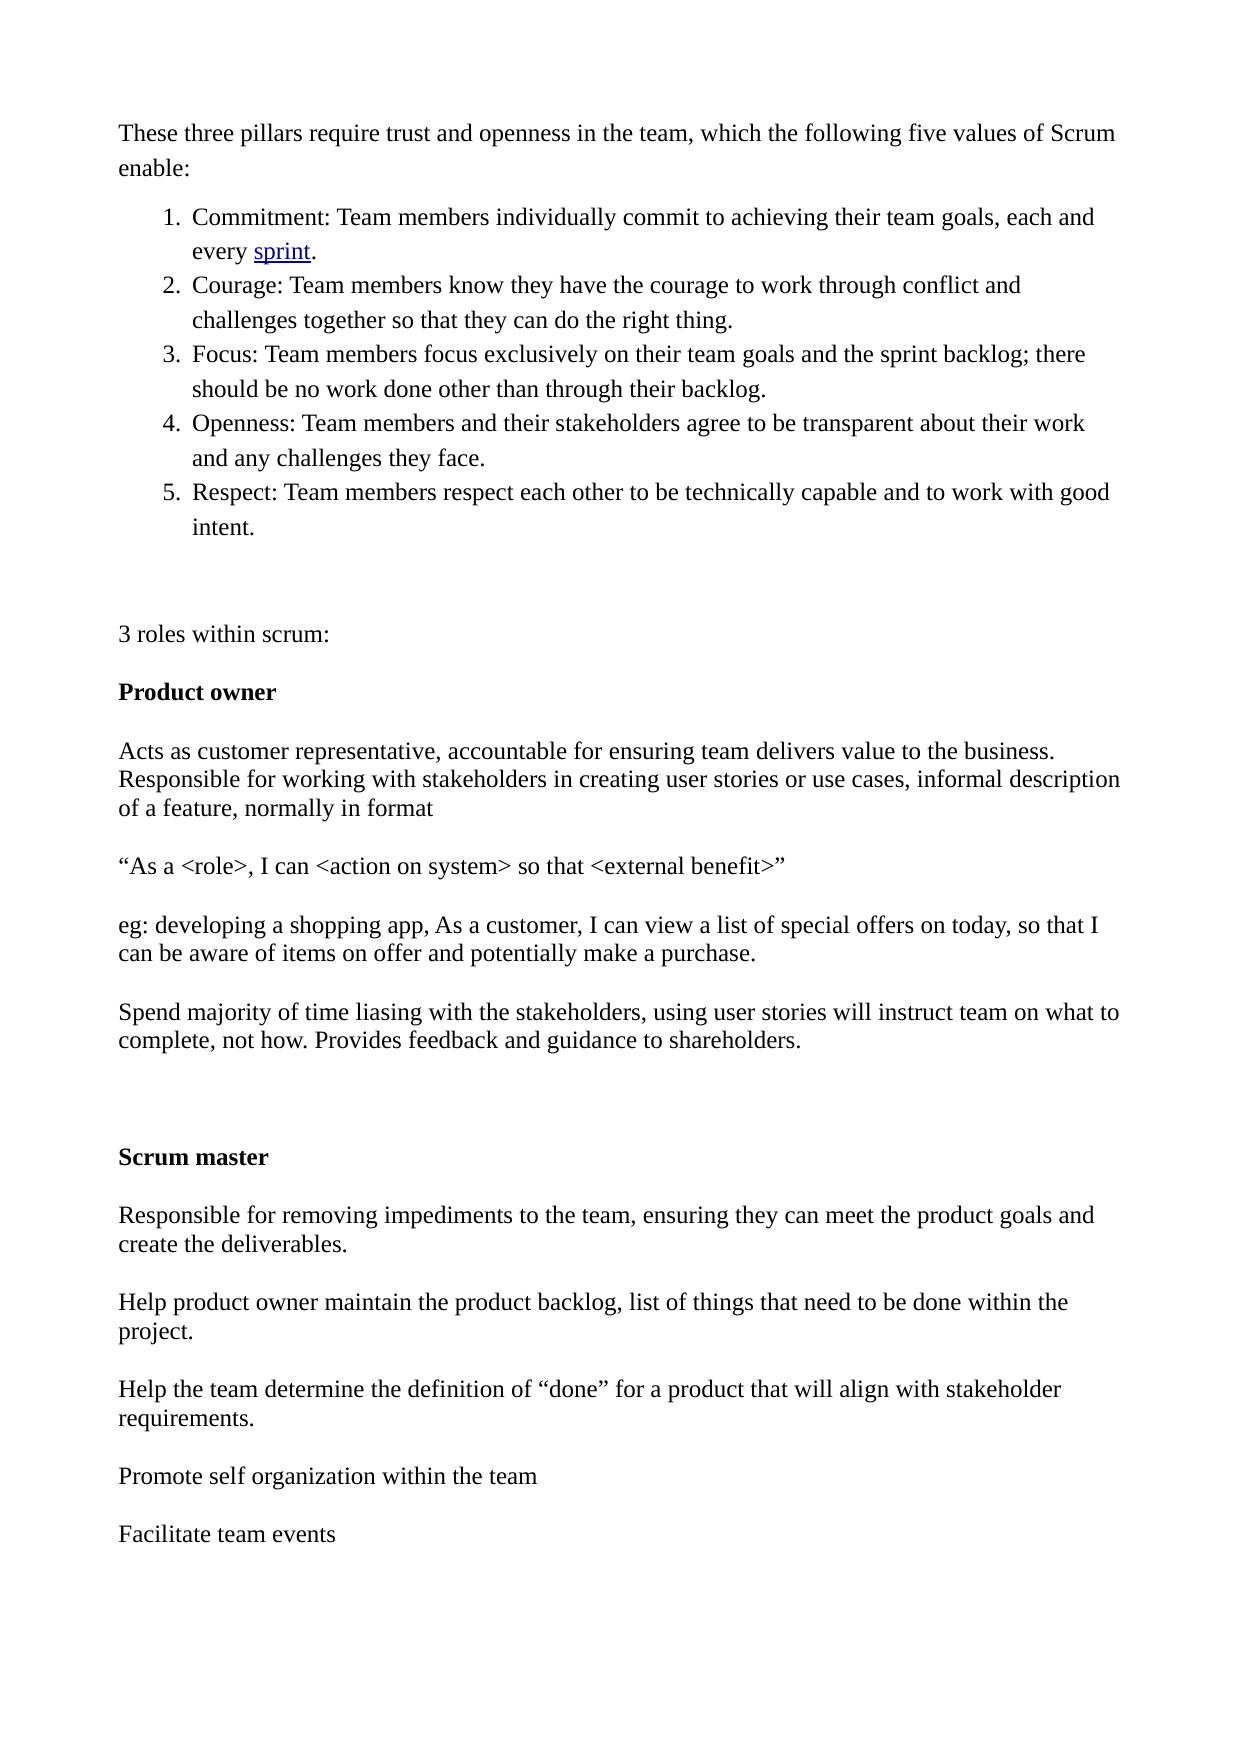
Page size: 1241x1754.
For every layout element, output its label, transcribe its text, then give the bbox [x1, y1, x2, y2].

text eg: developing a shopping app, As a customer, I can view a list of special offers on today, so that I can be aware of items on offer and potentially make a purchase. [118, 910, 1122, 967]
text These three pillars require trust and openness in the team, which the following five values of Scrum enable: [118, 118, 1122, 181]
text “As a <role>, I can <action on system> so that <external benefit>” [118, 851, 1122, 880]
text Help the team determine the definition of “done” for a product that will align with stakeholder requirements. [118, 1374, 1122, 1432]
text Spend majority of time liasing with the stakeholders, using user stories will instruct team on what to complete, not how. Provides feedback and guidance to shareholders. [118, 997, 1122, 1054]
text 3 roles within scrum: [118, 619, 1122, 648]
list Commitment: Team members individually commit to achieving their team goals, each and every sprint. [162, 202, 1122, 265]
text Responsible for removing impediments to the team, ensuring they can meet the product goals and create the deliverables. [118, 1200, 1122, 1258]
list Respect: Team members respect each other to be technically capable and to work with good intent. [162, 477, 1122, 541]
text Promote self organization within the team [118, 1461, 1122, 1490]
list Openness: Team members and their stakeholders agree to be transparent about their work and any challenges they face. [162, 408, 1122, 472]
text Help product owner maintain the product backlog, list of things that need to be done within the project. [118, 1287, 1122, 1344]
text Facilitate team events [118, 1519, 1122, 1548]
list Courage: Team members know they have the courage to work through conflict and challenges together so that they can do the right thing. [162, 271, 1122, 334]
text Product owner [118, 677, 1122, 706]
list Focus: Team members focus exclusively on their team goals and the sprint backlog; there should be no work done other than through their backlog. [162, 339, 1122, 403]
text Scrum master [118, 1142, 1122, 1171]
text Acts as customer representative, accountable for ensuring team delivers value to the business. Responsible for working with stakeholders in creating user stories or use cases, informal description of a feature, normally in format [118, 736, 1122, 822]
